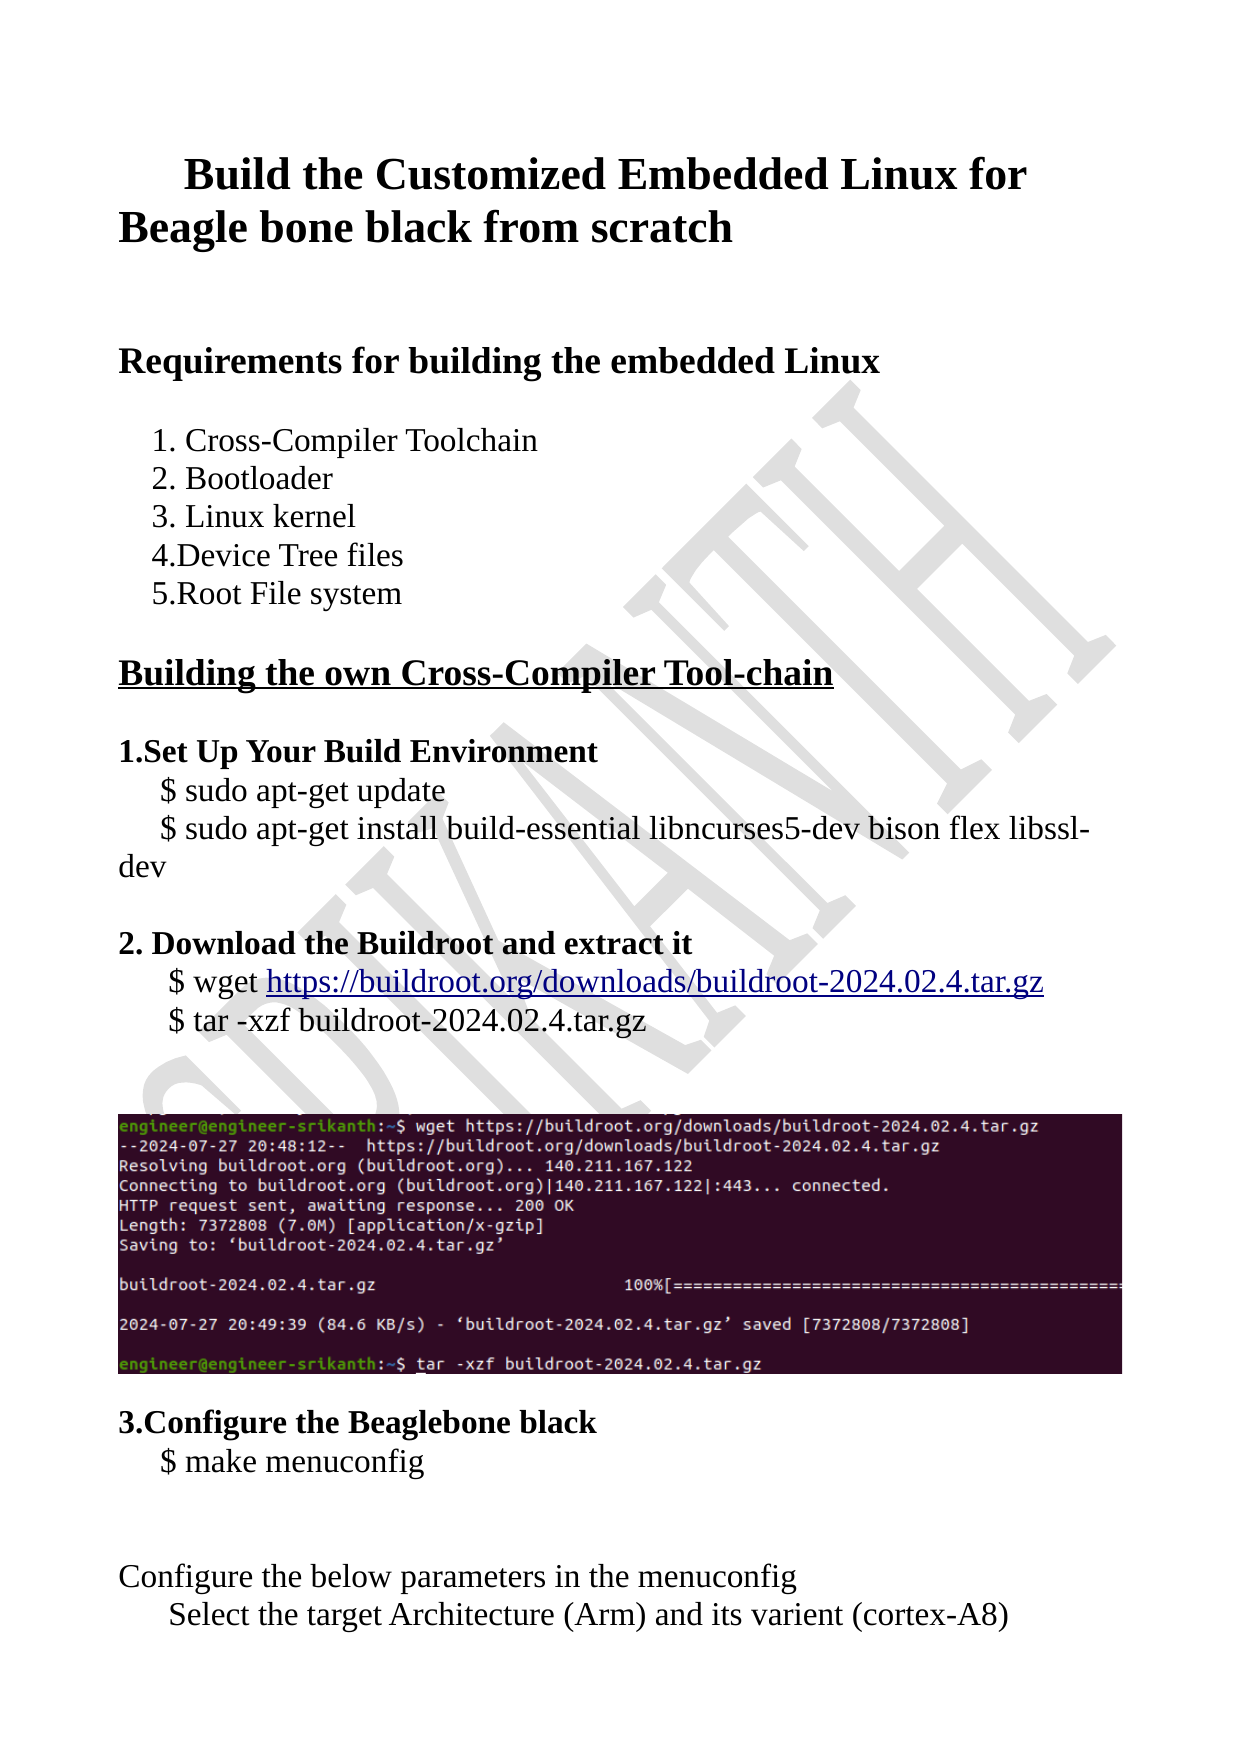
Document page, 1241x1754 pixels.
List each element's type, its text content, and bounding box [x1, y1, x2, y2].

text Configure the below parameters in the menuconfig [118, 1556, 1122, 1594]
text [982, 535, 1122, 573]
text $ wget https://buildroot.org/downloads/buildroot-2024.02.4.tar.gz [678, 961, 1122, 1000]
text [867, 420, 1122, 458]
text $ tar -xzf buildroot-2024.02.4.tar.gz [118, 1000, 228, 1038]
text 1. Cross-Compiler Toolchain [118, 420, 875, 458]
text 1.Set Up Your Build Environment [734, 731, 810, 770]
text 1.Set Up Your Build Environment [789, 731, 932, 770]
text 2. Download the Buildroot and extract it [769, 923, 1122, 961]
text $ wget https://buildroot.org/downloads/buildroot-2024.02.4.tar.gz [379, 961, 479, 995]
text $ sudo apt-get install build-essential libncurses5-dev bison flex libssl-dev [734, 808, 1122, 885]
text [944, 497, 1122, 535]
text $ sudo apt-get install build-essential libncurses5-dev bison flex libssl-dev [618, 808, 793, 885]
text $ sudo apt-get install build-essential libncurses5-dev bison flex libssl-dev [443, 808, 604, 885]
text $ wget https://buildroot.org/downloads/buildroot-2024.02.4.tar.gz [537, 961, 688, 995]
text [955, 770, 1122, 808]
text [827, 497, 943, 535]
text $ tar -xzf buildroot-2024.02.4.tar.gz [607, 1000, 708, 1038]
text $ wget https://buildroot.org/downloads/buildroot-2024.02.4.tar.gz [118, 961, 383, 1000]
text $ tar -xzf buildroot-2024.02.4.tar.gz [418, 1000, 522, 1038]
text $ tar -xzf buildroot-2024.02.4.tar.gz [319, 1000, 426, 1038]
text $ tar -xzf buildroot-2024.02.4.tar.gz [525, 1000, 619, 1038]
text $ make menuconfig [118, 1441, 1122, 1479]
text 2. Bootloader [118, 458, 796, 497]
text [1020, 573, 1122, 612]
text 1.Set Up Your Build Environment [118, 731, 515, 770]
text 2. Download the Buildroot and extract it [491, 923, 662, 961]
text Building the own Cross-Compiler Tool-chain [118, 650, 583, 687]
text Build the Customized Embedded Linux for Beagle bone black from scratch [118, 147, 1122, 252]
text [731, 512, 785, 535]
text [761, 497, 834, 535]
text 2. Download the Buildroot and extract it [437, 923, 494, 961]
text 1.Set Up Your Build Environment [657, 731, 752, 770]
text 5.Root File system [118, 573, 704, 612]
text 3. Linux kernel [118, 497, 731, 535]
text Building the own Cross-Compiler Tool-chain [843, 650, 992, 693]
text 1.Set Up Your Build Environment [517, 731, 678, 770]
text Building the own Cross-Compiler Tool-chain [251, 689, 583, 693]
text 2. Download the Buildroot and extract it [118, 923, 349, 961]
text 2. Download the Buildroot and extract it [651, 923, 773, 961]
text $ tar -xzf buildroot-2024.02.4.tar.gz [708, 1000, 1122, 1038]
text Building the own Cross-Compiler Tool-chain [599, 650, 727, 687]
text [800, 770, 827, 787]
text 4.Device Tree files [118, 535, 693, 573]
text [796, 458, 914, 497]
text [729, 535, 872, 573]
text 1.Set Up Your Build Environment [924, 731, 1122, 770]
text 2. Download the Buildroot and extract it [341, 923, 445, 961]
text $ sudo apt-get install build-essential libncurses5-dev bison flex libssl-dev [118, 808, 458, 885]
text [905, 458, 1122, 497]
text $ sudo apt-get install build-essential libncurses5-dev bison flex libssl-dev [559, 808, 666, 885]
text Building the own Cross-Compiler Tool-chain [980, 650, 1122, 693]
text [690, 573, 774, 612]
text [696, 770, 815, 808]
text [828, 770, 946, 808]
text 3.Configure the Beaglebone black [118, 1403, 1122, 1441]
text [695, 551, 735, 573]
text [568, 770, 716, 808]
text [865, 535, 934, 570]
text [918, 573, 1029, 612]
text [530, 770, 581, 808]
text [766, 573, 911, 612]
text $ sudo apt-get update [118, 770, 544, 808]
text Building the own Cross-Compiler Tool-chain [708, 650, 855, 693]
text [934, 545, 990, 573]
text Requirements for building the embedded Linux [118, 338, 1122, 382]
text $ tar -xzf buildroot-2024.02.4.tar.gz [251, 1003, 328, 1038]
text Select the target Architecture (Arm) and its varient (cortex-A8) [118, 1594, 1122, 1633]
